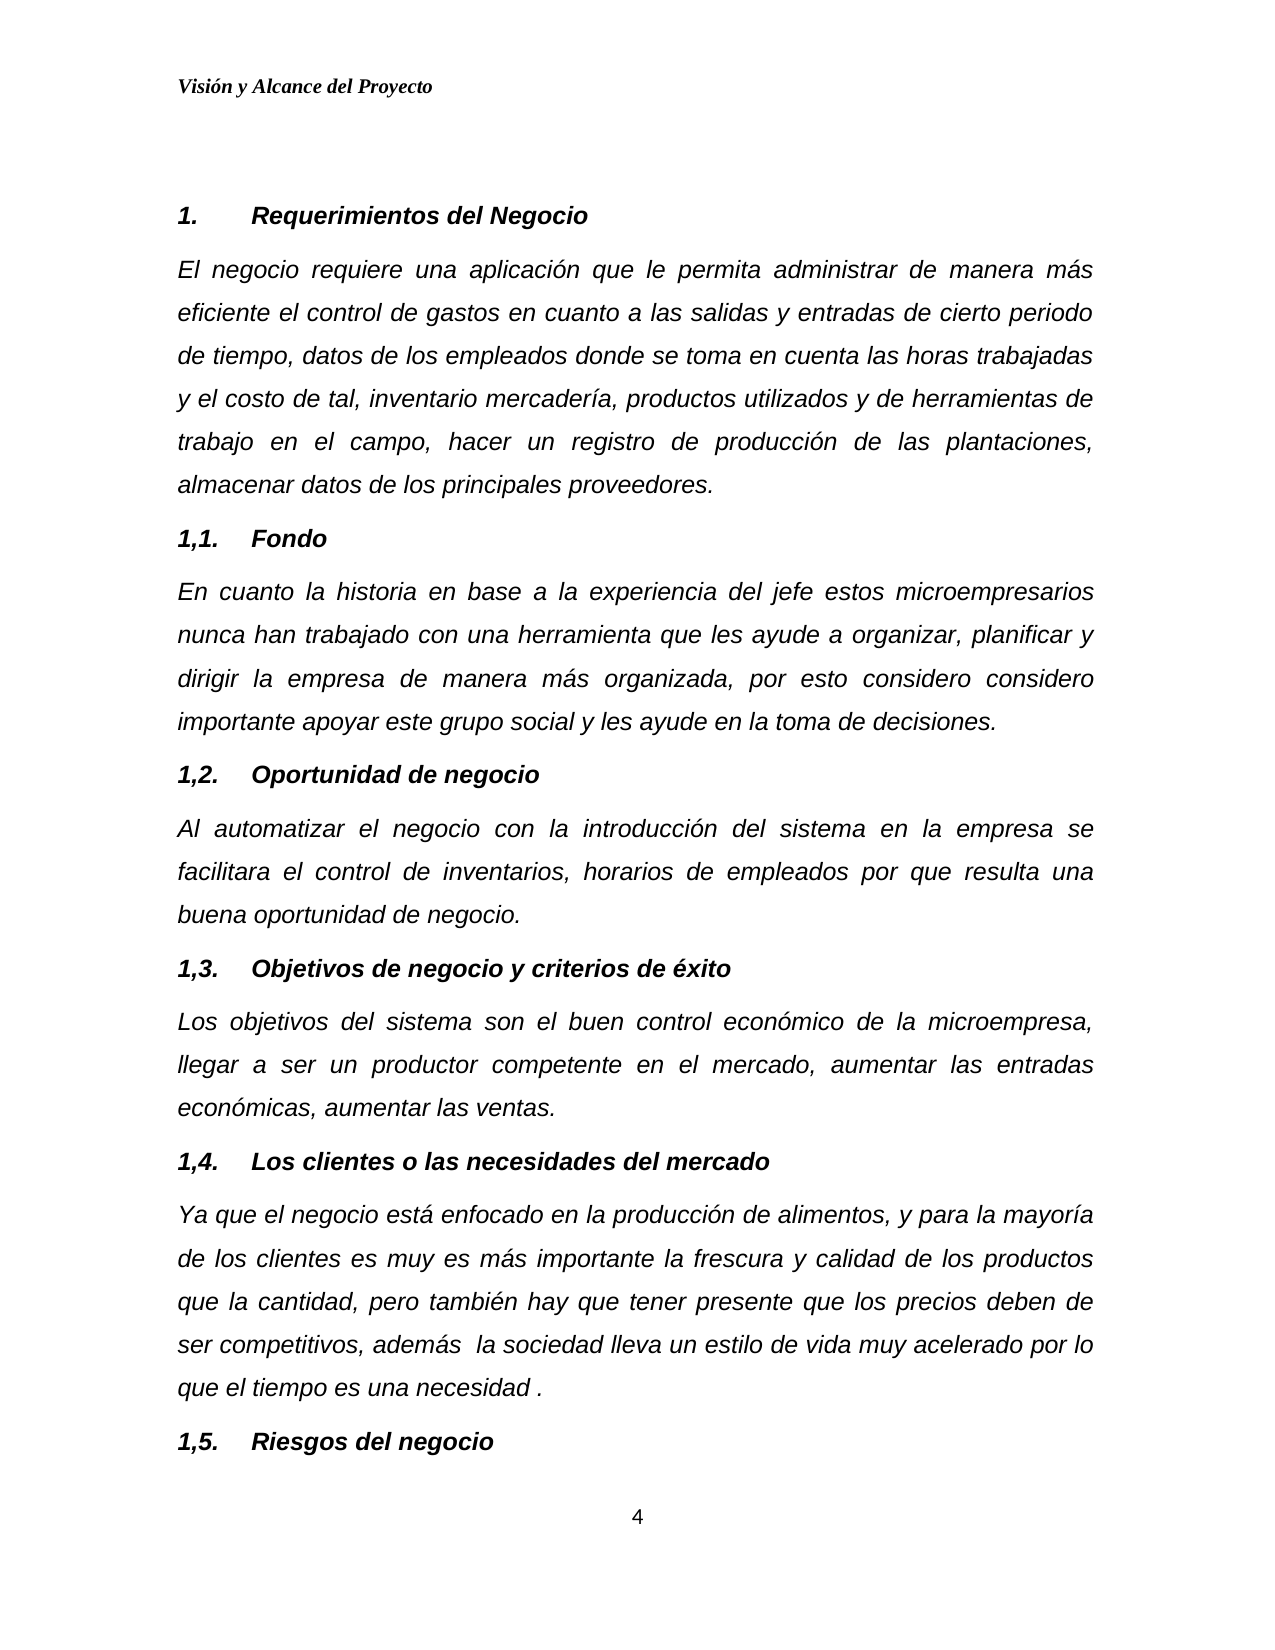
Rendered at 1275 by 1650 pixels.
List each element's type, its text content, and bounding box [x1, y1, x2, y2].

subtitle 1,2. Oportunidad de negocio [177, 760, 1098, 789]
text En cuanto la historia en base a la experiencia del jefe estos microempresarios nunca han trabajado con una herramienta que les ayude a organizar, planificar y dirigir la empresa de manera más organizada, por esto considero considero importante apoyar este grupo social y les ayude en la toma de decisiones. [177, 577, 1098, 736]
subtitle 1,3. Objetivos de negocio y criterios de éxito [177, 954, 1098, 982]
subtitle 1,1. Fondo [177, 524, 1098, 553]
subtitle 1,4. Los clientes o las necesidades del mercado [177, 1147, 1098, 1176]
subtitle 1. Requerimientos del Negocio [177, 201, 1098, 230]
text Al automatizar el negocio con la introducción del sistema en la empresa se facilitara el control de inventarios, horarios de empleados por que resulta una buena oportunidad de negocio. [177, 814, 1098, 929]
text Ya que el negocio está enfocado en la producción de alimentos, y para la mayoría de los clientes es muy es más importante la frescura y calidad de los productos que la cantidad, pero también hay que tener presente que los precios deben de ser competitivos, además la sociedad lleva un estilo de vida muy acelerado por lo que el tiempo es una necesidad . [177, 1201, 1098, 1402]
text El negocio requiere una aplicación que le permita administrar de manera más eficiente el control de gastos en cuanto a las salidas y entradas de cierto periodo de tiempo, datos de los empleados donde se toma en cuenta las horas trabajadas y el costo de tal, inventario mercadería, productos utilizados y de herramientas de trabajo en el campo, hacer un registro de producción de las plantaciones, almacenar datos de los principales proveedores. [177, 255, 1098, 499]
text Los objetivos del sistema son el buen control económico de la microempresa, llegar a ser un productor competente en el mercado, aumentar las entradas económicas, aumentar las ventas. [177, 1007, 1098, 1122]
subtitle 1,5. Riesgos del negocio [177, 1427, 1098, 1455]
